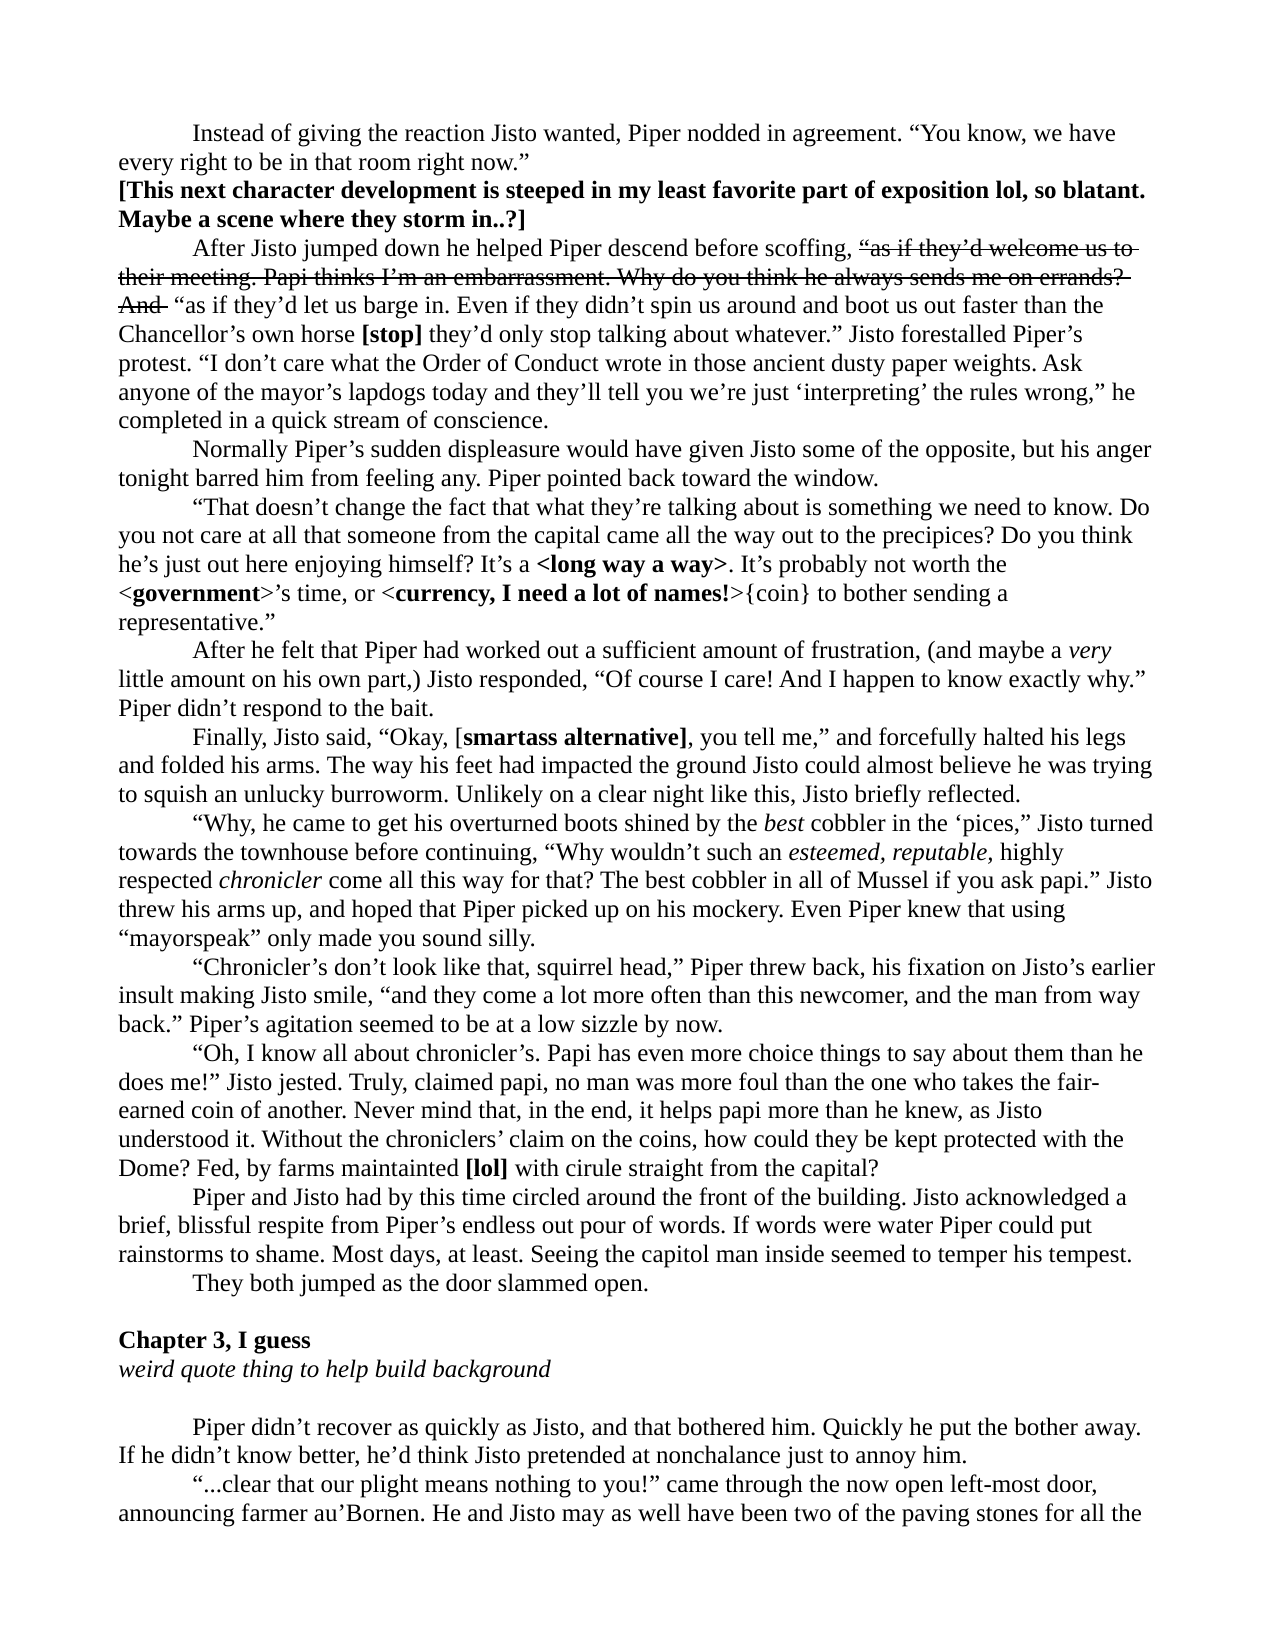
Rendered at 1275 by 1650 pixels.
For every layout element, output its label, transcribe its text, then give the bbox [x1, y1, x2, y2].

text They both jumped as the door slammed open. [118, 1268, 1157, 1297]
text Piper didn’t recover as quickly as Jisto, and that bothered him. Quickly he put the bother away. If he didn’t know better, he’d think Jisto pretended at nonchalance just to annoy him. [118, 1412, 1157, 1469]
text “That doesn’t change the fact that what they’re talking about is something we need to know. Do you not care at all that someone from the capital came all the way out to the precipices? Do you think he’s just out here enjoying himself? It’s a <long way a way>. It’s probably not worth the <government>’s time, or <currency, I need a lot of names!>{coin} to bother sending a representative.” [118, 492, 1157, 636]
text “Oh, I know all about chronicler’s. Papi has even more choice things to say about them than he does me!” Jisto jested. Truly, claimed papi, no man was more foul than the one who takes the fair-earned coin of another. Never mind that, in the end, it helps papi more than he knew, as Jisto understood it. Without the chroniclers’ claim on the coins, how could they be kept protected with the Dome? Fed, by farms maintainted [lol] with cirule straight from the capital? [118, 1038, 1157, 1182]
text Instead of giving the reaction Jisto wanted, Piper nodded in agreement. “You know, we have every right to be in that room right now.” [118, 118, 1157, 176]
text “...clear that our plight means nothing to you!” came through the now open left-most door, announcing farmer au’Bornen. He and Jisto may as well have been two of the paving stones for all the [118, 1469, 1157, 1527]
text After he felt that Piper had worked out a sufficient amount of frustration, (and maybe a very little amount on his own part,) Jisto responded, “Of course I care! And I happen to know exactly why.” Piper didn’t respond to the bait. [118, 636, 1157, 722]
text Piper and Jisto had by this time circled around the front of the building. Jisto acknowledged a brief, blissful respite from Piper’s endless out pour of words. If words were water Piper could put rainstorms to shame. Most days, at least. Seeing the capitol man inside seemed to temper his tempest. [118, 1182, 1157, 1268]
text After Jisto jumped down he helped Piper descend before scoffing, “as if they’d welcome us to their meeting. Papi thinks I’m an embarrassment. Why do you think he always sends me on errands? And “as if they’d let us barge in. Even if they didn’t spin us around and boot us out faster than the Chancellor’s own horse [stop] they’d only stop talking about whatever.” Jisto forestalled Piper’s protest. “I don’t care what the Order of Conduct wrote in those ancient dusty paper weights. Ask anyone of the mayor’s lapdogs today and they’ll tell you we’re just ‘interpreting’ the rules wrong,” he completed in a quick stream of conscience. [118, 233, 1157, 434]
text Finally, Jisto said, “Okay, [smartass alternative], you tell me,” and forcefully halted his legs and folded his arms. The way his feet had impacted the ground Jisto could almost believe he was trying to squish an unlucky burroworm. Unlikely on a clear night like this, Jisto briefly reflected. [118, 722, 1157, 808]
text [This next character development is steeped in my least favorite part of exposition lol, so blatant. Maybe a scene where they storm in..?] [118, 176, 1157, 233]
text “Why, he came to get his overturned boots shined by the best cobbler in the ‘pices,” Jisto turned towards the townhouse before continuing, “Why wouldn’t such an esteemed, reputable, highly respected chronicler come all this way for that? The best cobbler in all of Mussel if you ask papi.” Jisto threw his arms up, and hoped that Piper picked up on his mockery. Even Piper knew that using “mayorspeak” only made you sound silly. [118, 808, 1157, 952]
text Chapter 3, I guess [118, 1326, 1157, 1354]
text weird quote thing to help build background [118, 1354, 1157, 1383]
text Normally Piper’s sudden displeasure would have given Jisto some of the opposite, but his anger tonight barred him from feeling any. Piper pointed back toward the window. [118, 434, 1157, 492]
text “Chronicler’s don’t look like that, squirrel head,” Piper threw back, his fixation on Jisto’s earlier insult making Jisto smile, “and they come a lot more often than this newcomer, and the man from way back.” Piper’s agitation seemed to be at a low sizzle by now. [118, 952, 1157, 1038]
